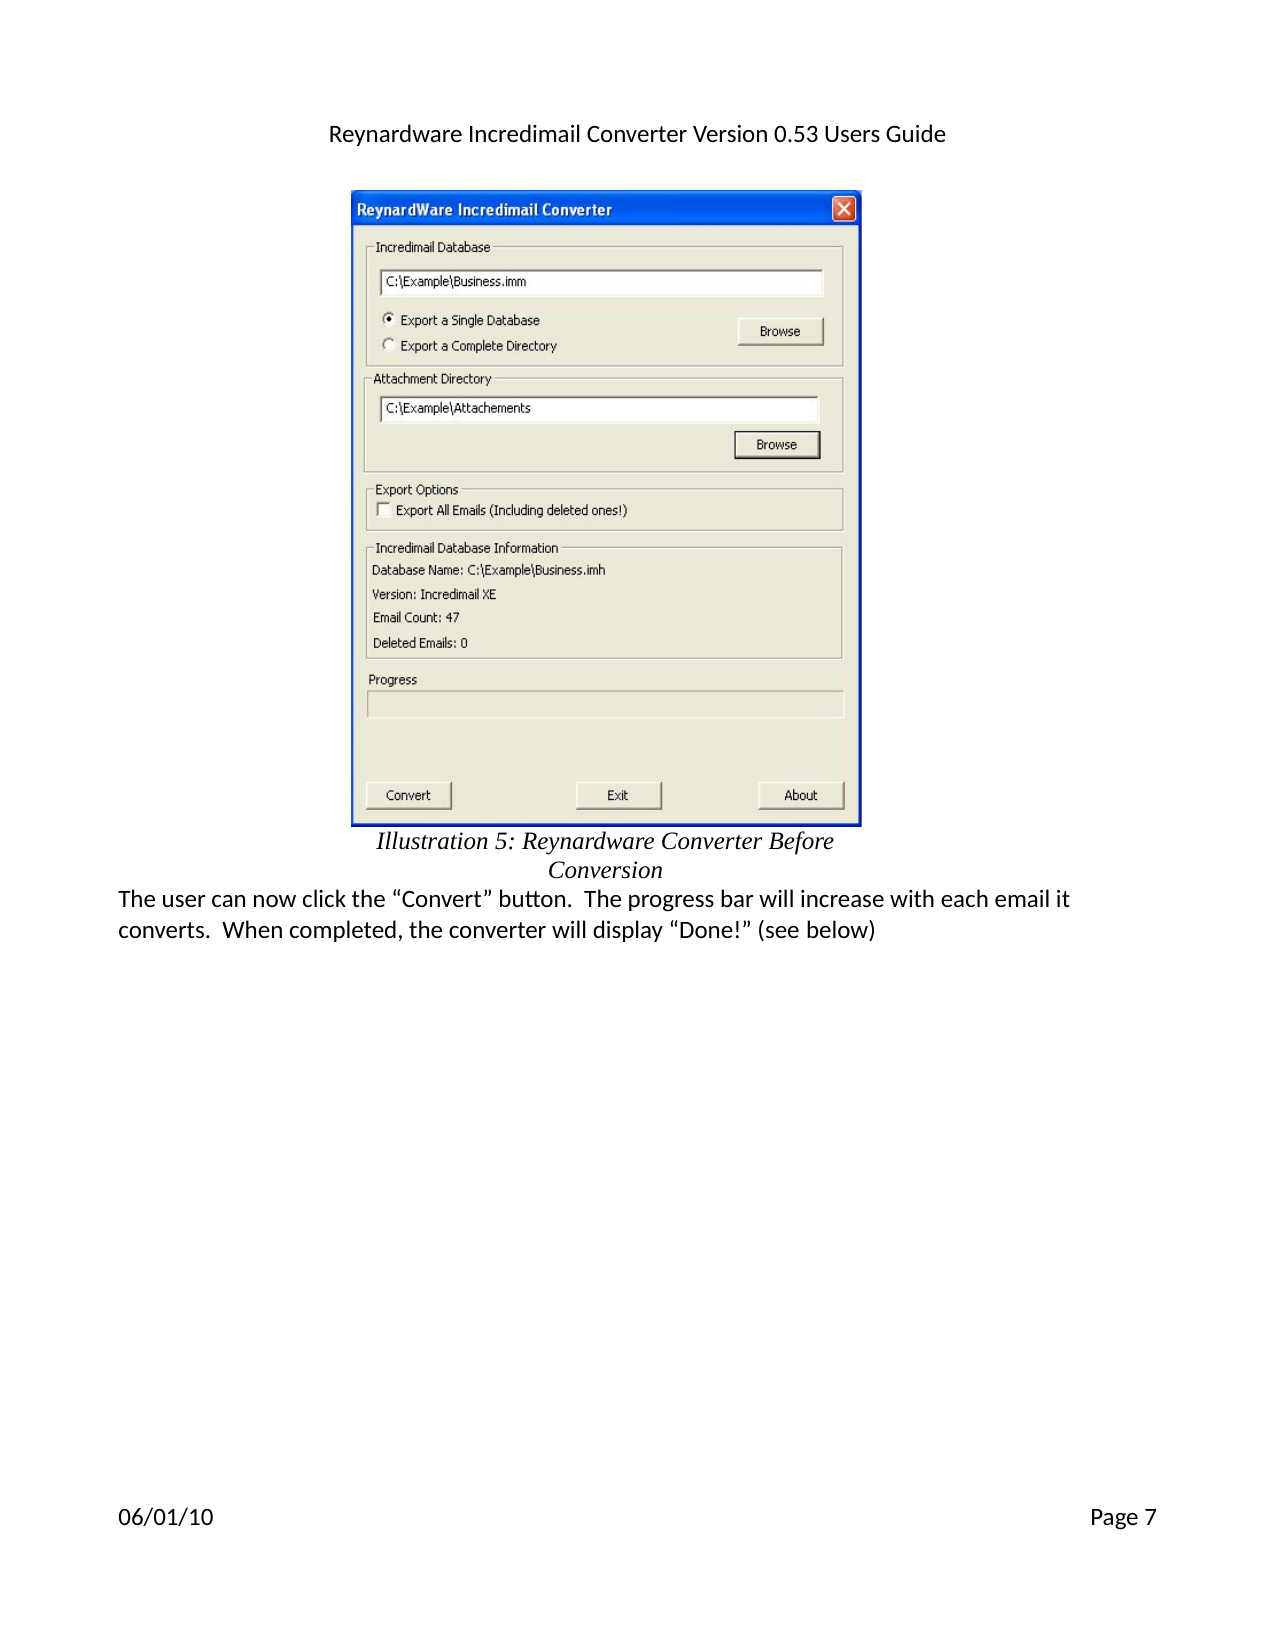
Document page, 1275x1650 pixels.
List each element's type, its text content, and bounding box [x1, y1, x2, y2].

picture [351, 190, 862, 827]
text Illustration 5: Reynardware Converter Before Conversion [351, 827, 862, 884]
text The user can now click the “Convert” button. The progress bar will increase with each email it converts. When completed, the converter will display “Done!” (see below) [118, 178, 1157, 945]
